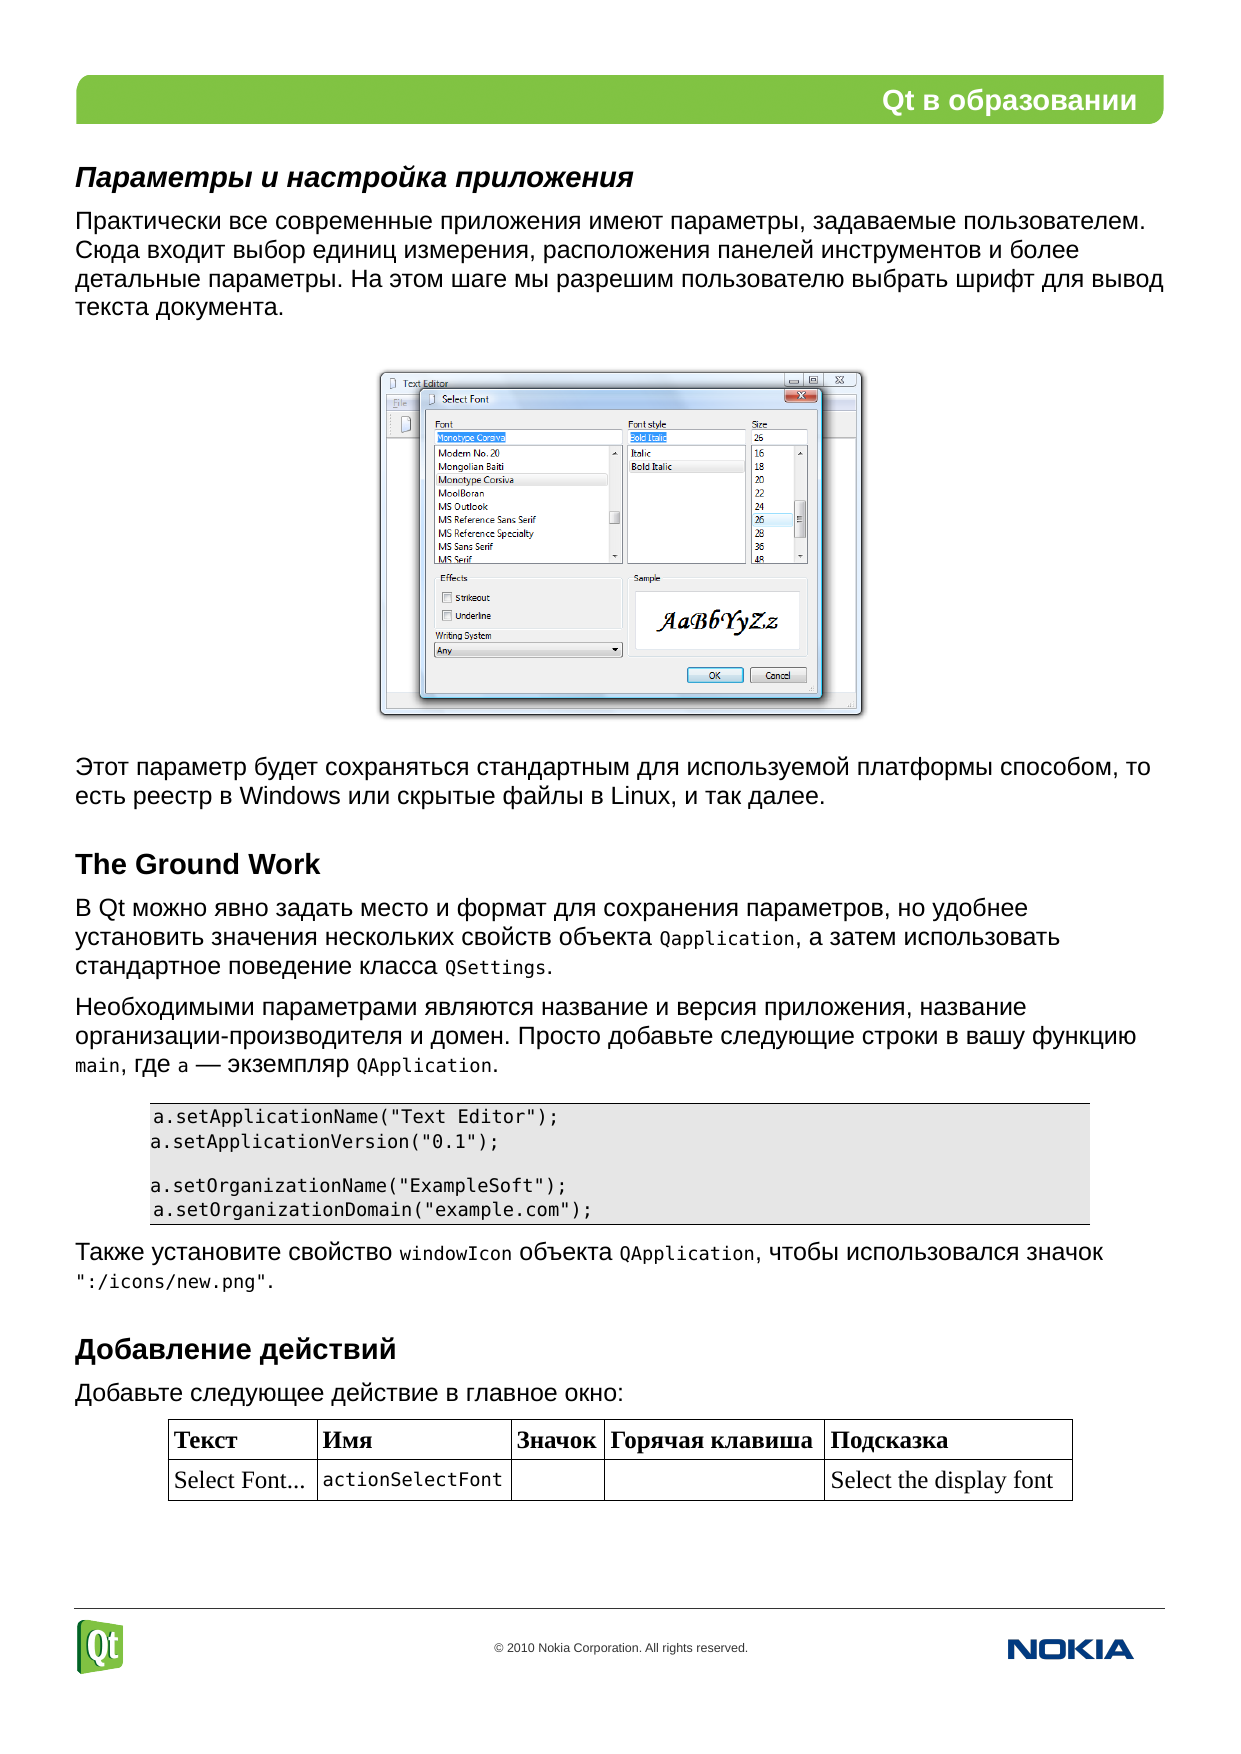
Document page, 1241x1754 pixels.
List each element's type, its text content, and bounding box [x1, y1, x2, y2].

subtitle The Ground Work [75, 847, 1165, 881]
table_header Подсказка [825, 1420, 1072, 1459]
text В Qt можно явно задать место и формат для сохранения параметров, но удобнее установить значения нескольких свойств объекта Qapplication, а затем использовать стандартное поведение класса QSettings. [75, 893, 1165, 979]
table_cell [512, 1460, 604, 1500]
text Добавьте следующее действие в главное окно: [75, 1378, 1165, 1407]
table_header Имя [318, 1420, 511, 1459]
text Необходимыми параметрами являются название и версия приложения, название организации-производителя и домен. Просто добавьте следующие строки в вашу функцию main, где a — экземпляр QApplication. [75, 992, 1165, 1078]
table_cell actionSelectFont [318, 1460, 511, 1500]
table_cell Select the display font [825, 1460, 1072, 1500]
text a.setOrganizationName("ExampleSoft"); [150, 1175, 1090, 1197]
table_cell Select Font... [169, 1460, 317, 1500]
text Практически все современные приложения имеют параметры, задаваемые пользователем. Сюда входит выбор единиц измерения, расположения панелей инструментов и более детальные параметры. На этом шаге мы разрешим пользователю выбрать шрифт для вывод текста документа. [75, 206, 1165, 321]
picture [369, 363, 871, 723]
text Также установите свойство windowIcon объекта QApplication, чтобы использовался значок ":/icons/new.png". [75, 1237, 1165, 1294]
text a.setApplicationName("Text Editor"); [150, 1104, 1090, 1131]
table_header Значок [512, 1420, 604, 1459]
subtitle Параметры и настройка приложения [75, 160, 1165, 193]
text Этот параметр будет сохраняться стандартным для используемой платформы способом, то есть реестр в Windows или скрытые файлы в Linux, и так далее. [75, 333, 1165, 810]
table_cell [605, 1460, 824, 1500]
picture [73, 1615, 127, 1679]
text a.setOrganizationDomain("example.com"); [150, 1197, 1090, 1224]
text a.setApplicationVersion("0.1"); [150, 1131, 1090, 1153]
table_header Горячая клавиша [605, 1420, 824, 1459]
subtitle Добавление действий [75, 1332, 1165, 1365]
picture [76, 75, 1164, 124]
picture [978, 1610, 1164, 1688]
table_header Текст [169, 1420, 317, 1459]
